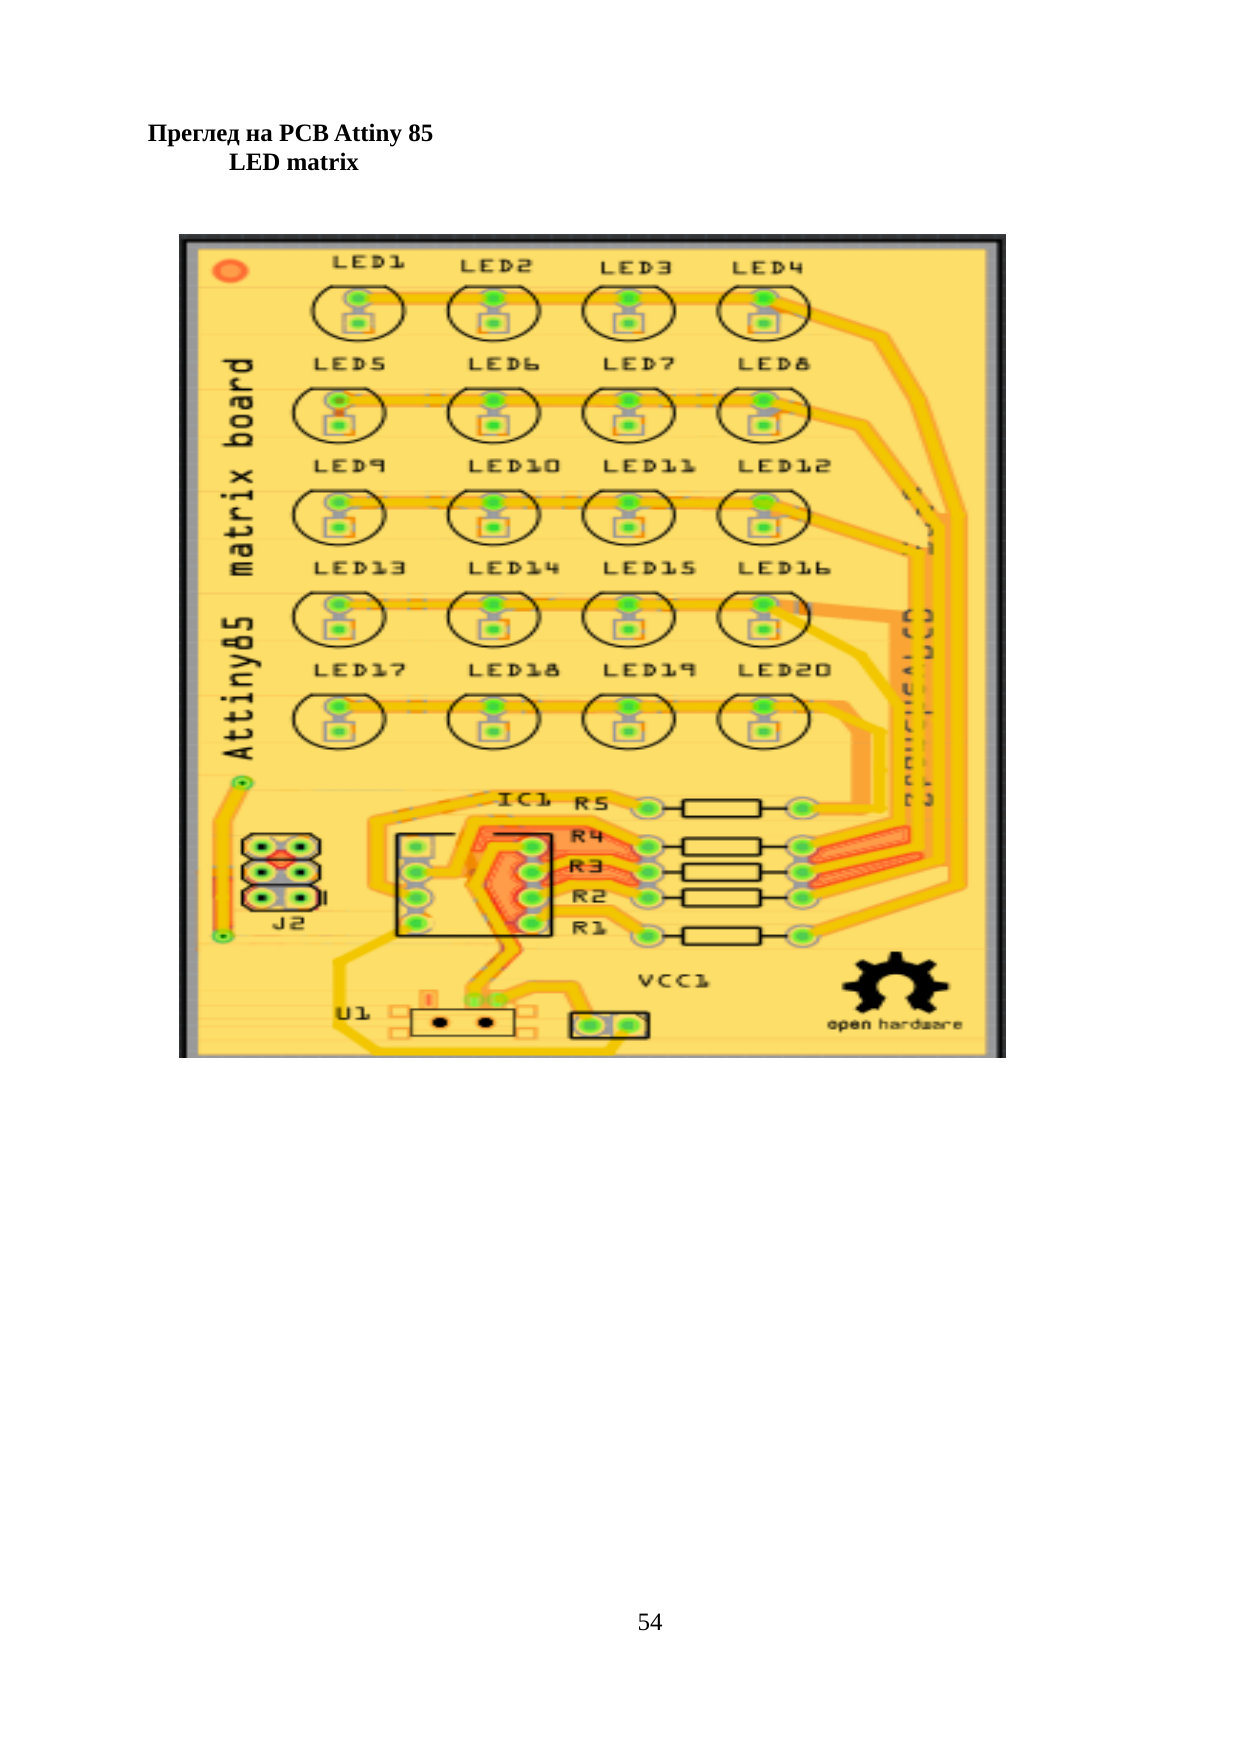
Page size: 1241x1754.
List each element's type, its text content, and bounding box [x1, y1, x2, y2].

text LED matrix [223, 147, 1152, 176]
picture [179, 234, 1006, 1058]
text Преглед на PCB Attiny 85 [148, 118, 1152, 147]
